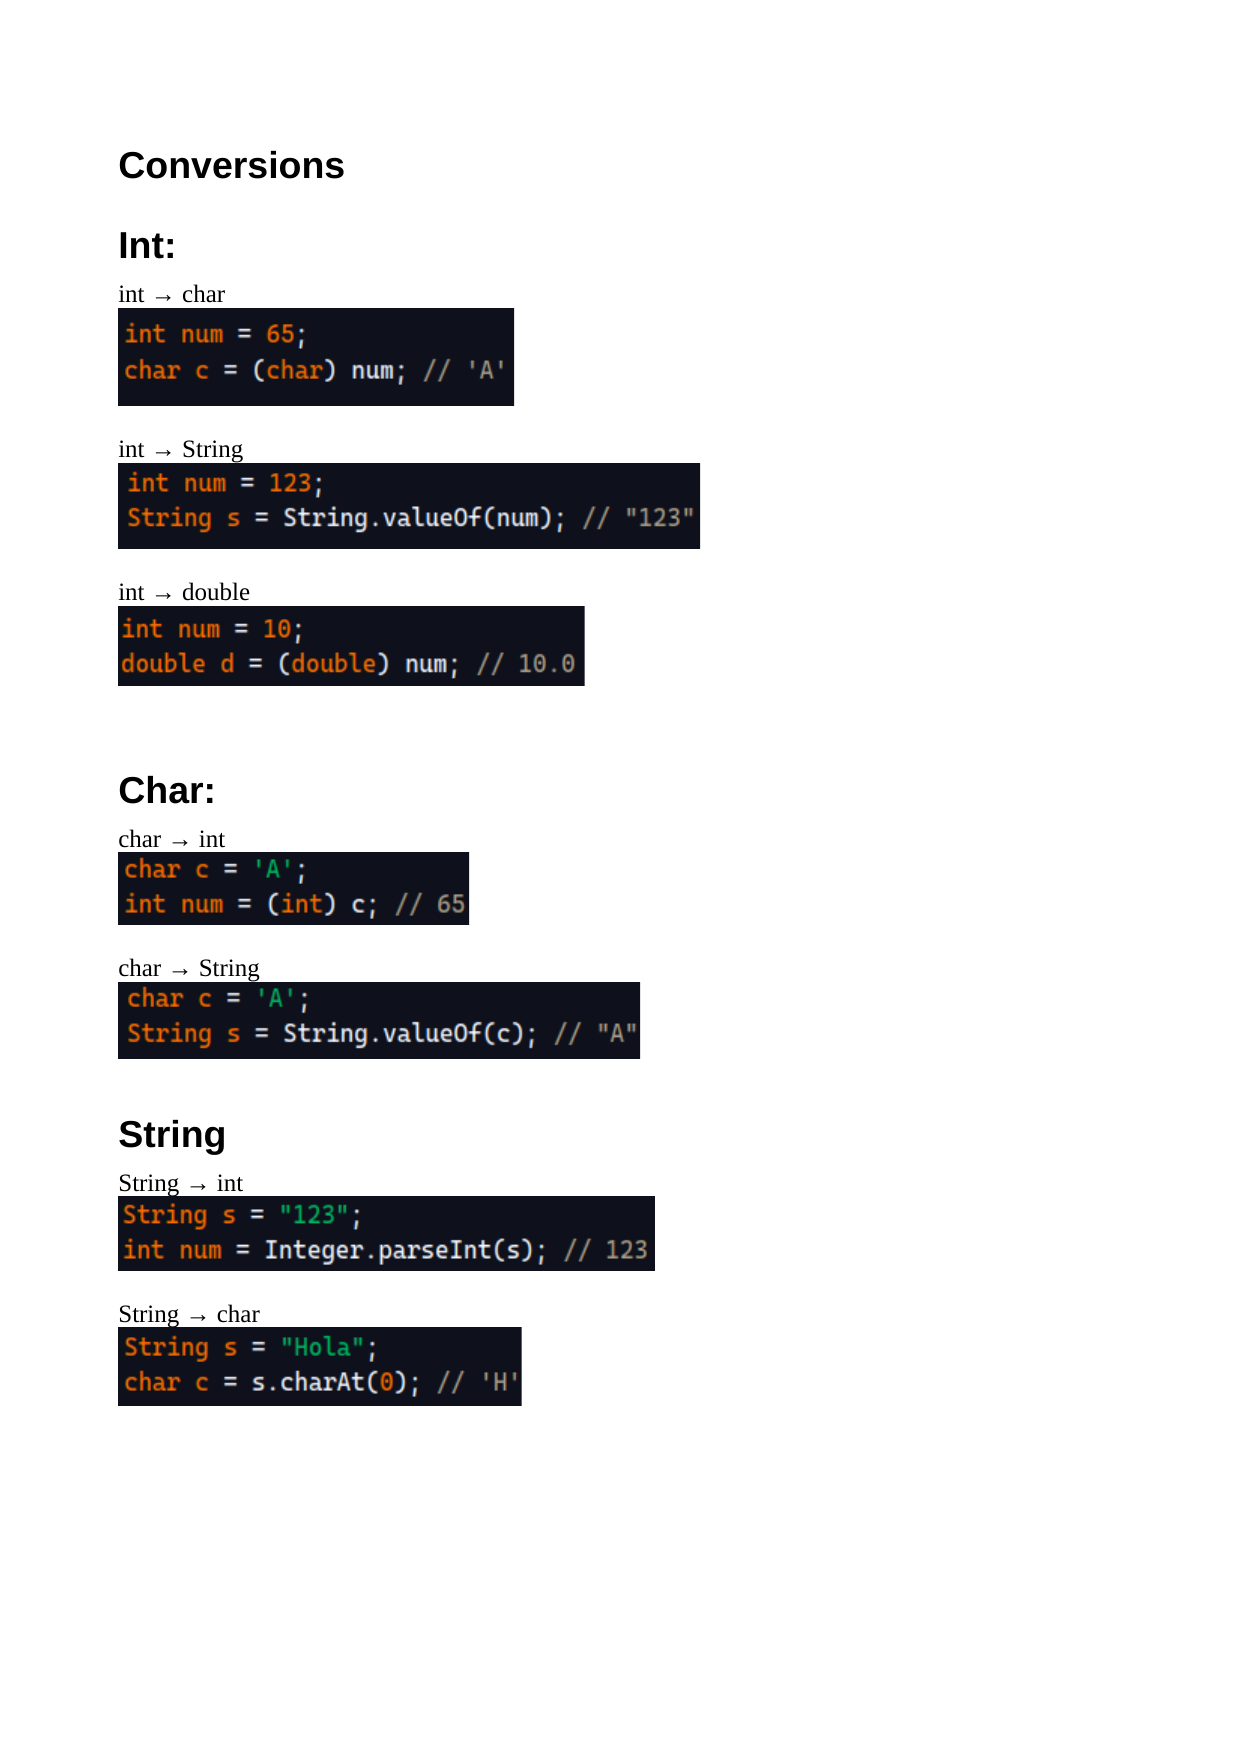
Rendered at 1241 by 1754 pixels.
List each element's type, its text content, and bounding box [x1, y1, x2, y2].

subtitle Int: [118, 224, 1122, 267]
picture [118, 308, 515, 406]
text int → String [118, 434, 1122, 463]
subtitle String [118, 1112, 1122, 1155]
picture [118, 1196, 655, 1271]
picture [118, 463, 700, 549]
text char → String [118, 953, 1122, 982]
subtitle Char: [118, 768, 1122, 811]
picture [118, 606, 585, 686]
text String → int [118, 1168, 1122, 1197]
text char → int [118, 824, 1122, 852]
subtitle Conversions [118, 143, 1122, 186]
picture [118, 1327, 522, 1406]
text int → char [118, 279, 1122, 308]
picture [118, 852, 470, 925]
picture [118, 982, 640, 1059]
text String → char [118, 1299, 1122, 1328]
text int → double [118, 577, 1122, 606]
